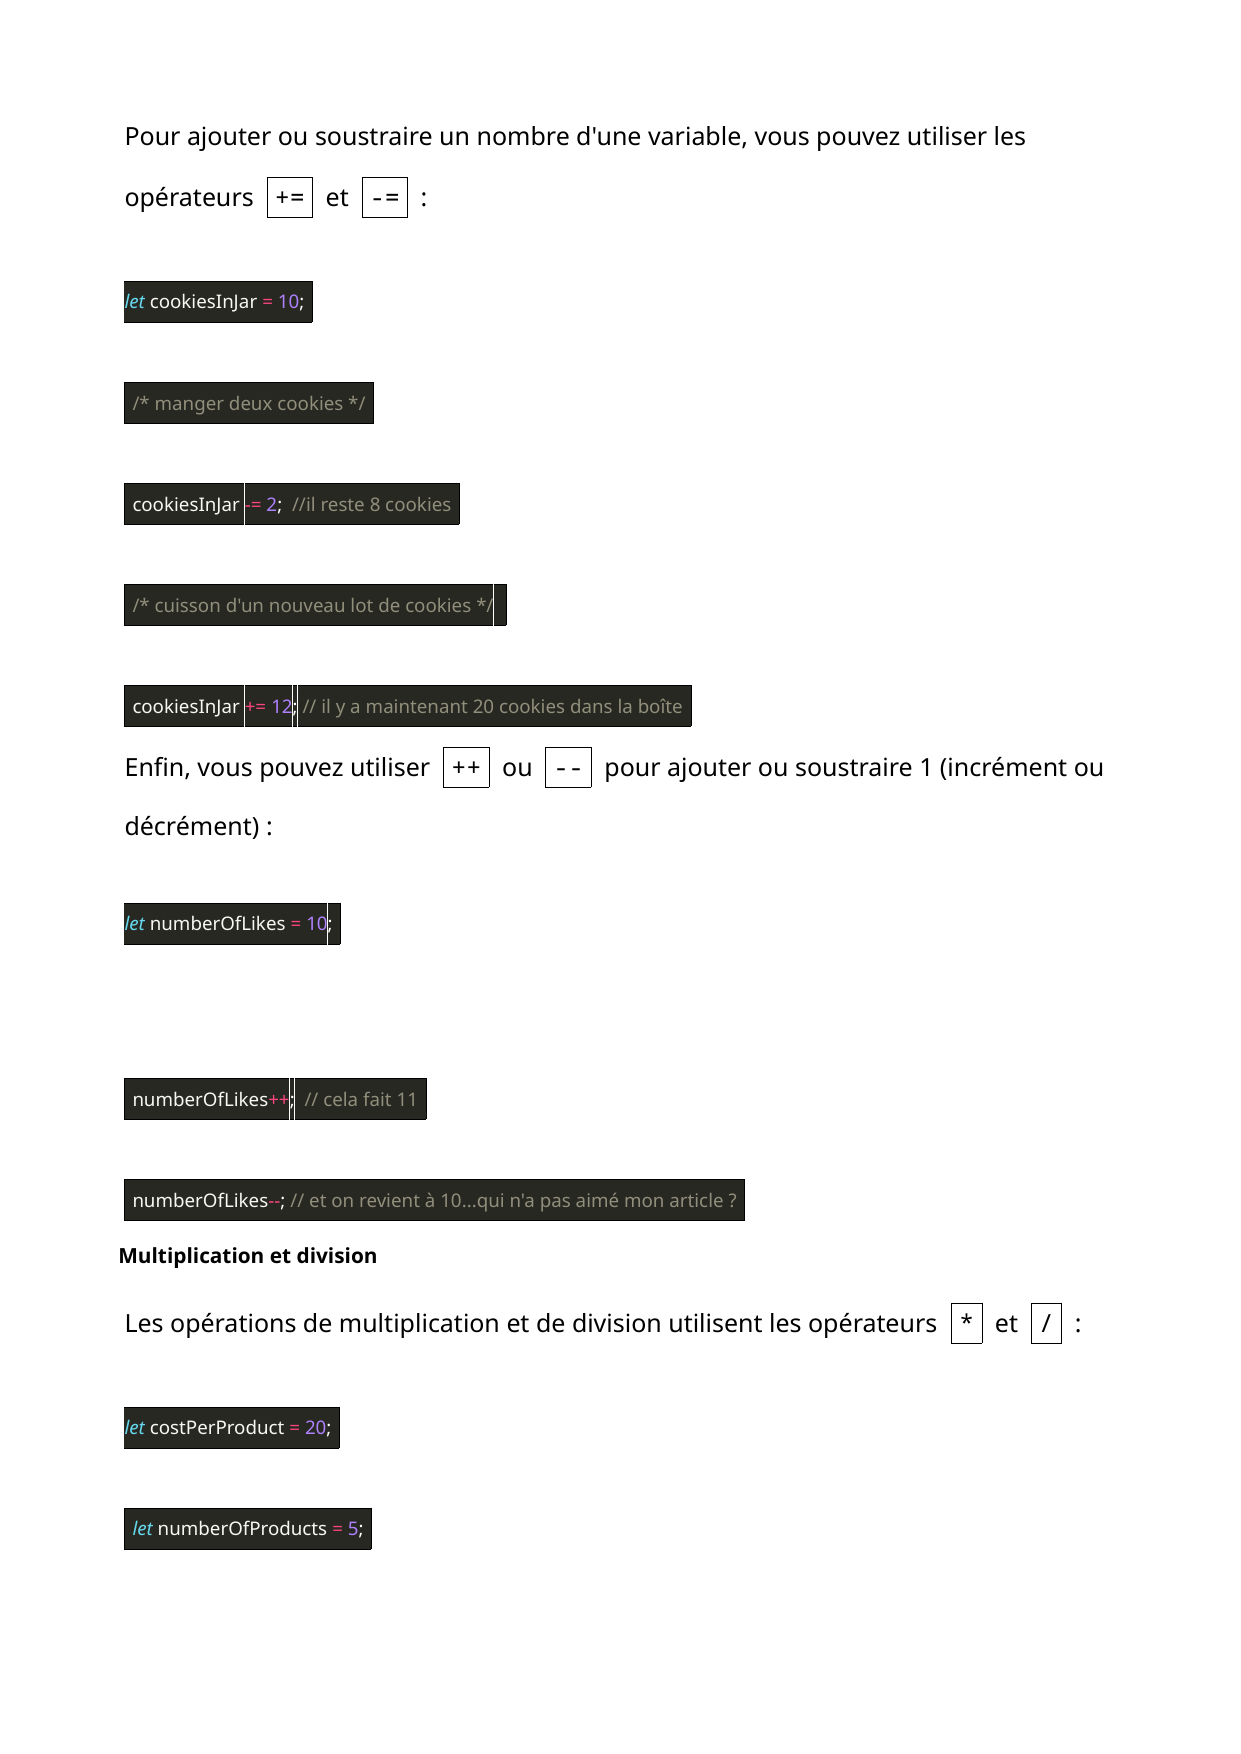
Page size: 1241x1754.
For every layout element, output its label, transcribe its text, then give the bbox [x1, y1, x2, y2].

text [341, 902, 1111, 944]
text [745, 1179, 1111, 1220]
text [374, 382, 1111, 423]
text [313, 281, 1111, 322]
text cookiesInJar += 12; // il y a maintenant 20 cookies dans la boîte [125, 686, 691, 726]
text : [1062, 1303, 1116, 1343]
text Pour ajouter ou soustraire un nombre d'une variable, vous pouvez utiliser les opérateurs += et -= : [124, 118, 1116, 217]
subtitle Multiplication et division [118, 1241, 1122, 1269]
text /* cuisson d'un nouveau lot de cookies */ [125, 585, 506, 625]
text cookiesInJar -= 2; //il reste 8 cookies [125, 484, 459, 524]
text /* manger deux cookies */ [125, 383, 373, 423]
text let cookiesInJar = 10; [124, 282, 312, 322]
text / [1032, 1304, 1061, 1343]
text Les opérations de multiplication et de division utilisent les opérateurs [124, 1303, 951, 1343]
text [340, 1407, 1111, 1448]
text [460, 483, 1111, 524]
text numberOfLikes--; // et on revient à 10...qui n'a pas aimé mon article ? [125, 1180, 744, 1220]
text numberOfLikes++; // cela fait 11 [125, 1079, 426, 1119]
text Enfin, vous pouvez utiliser ++ ou -- pour ajouter ou soustraire 1 (incrément ou décrément) : [124, 747, 1116, 842]
text let numberOfProducts = 5; [125, 1509, 371, 1549]
text [692, 685, 1111, 726]
text [507, 584, 1111, 625]
text let costPerProduct = 20; [124, 1408, 339, 1448]
text [372, 1508, 1111, 1549]
text * [952, 1304, 982, 1343]
text let numberOfLikes = 10; [124, 904, 340, 944]
text [427, 1078, 1111, 1119]
text et [983, 1303, 1031, 1343]
